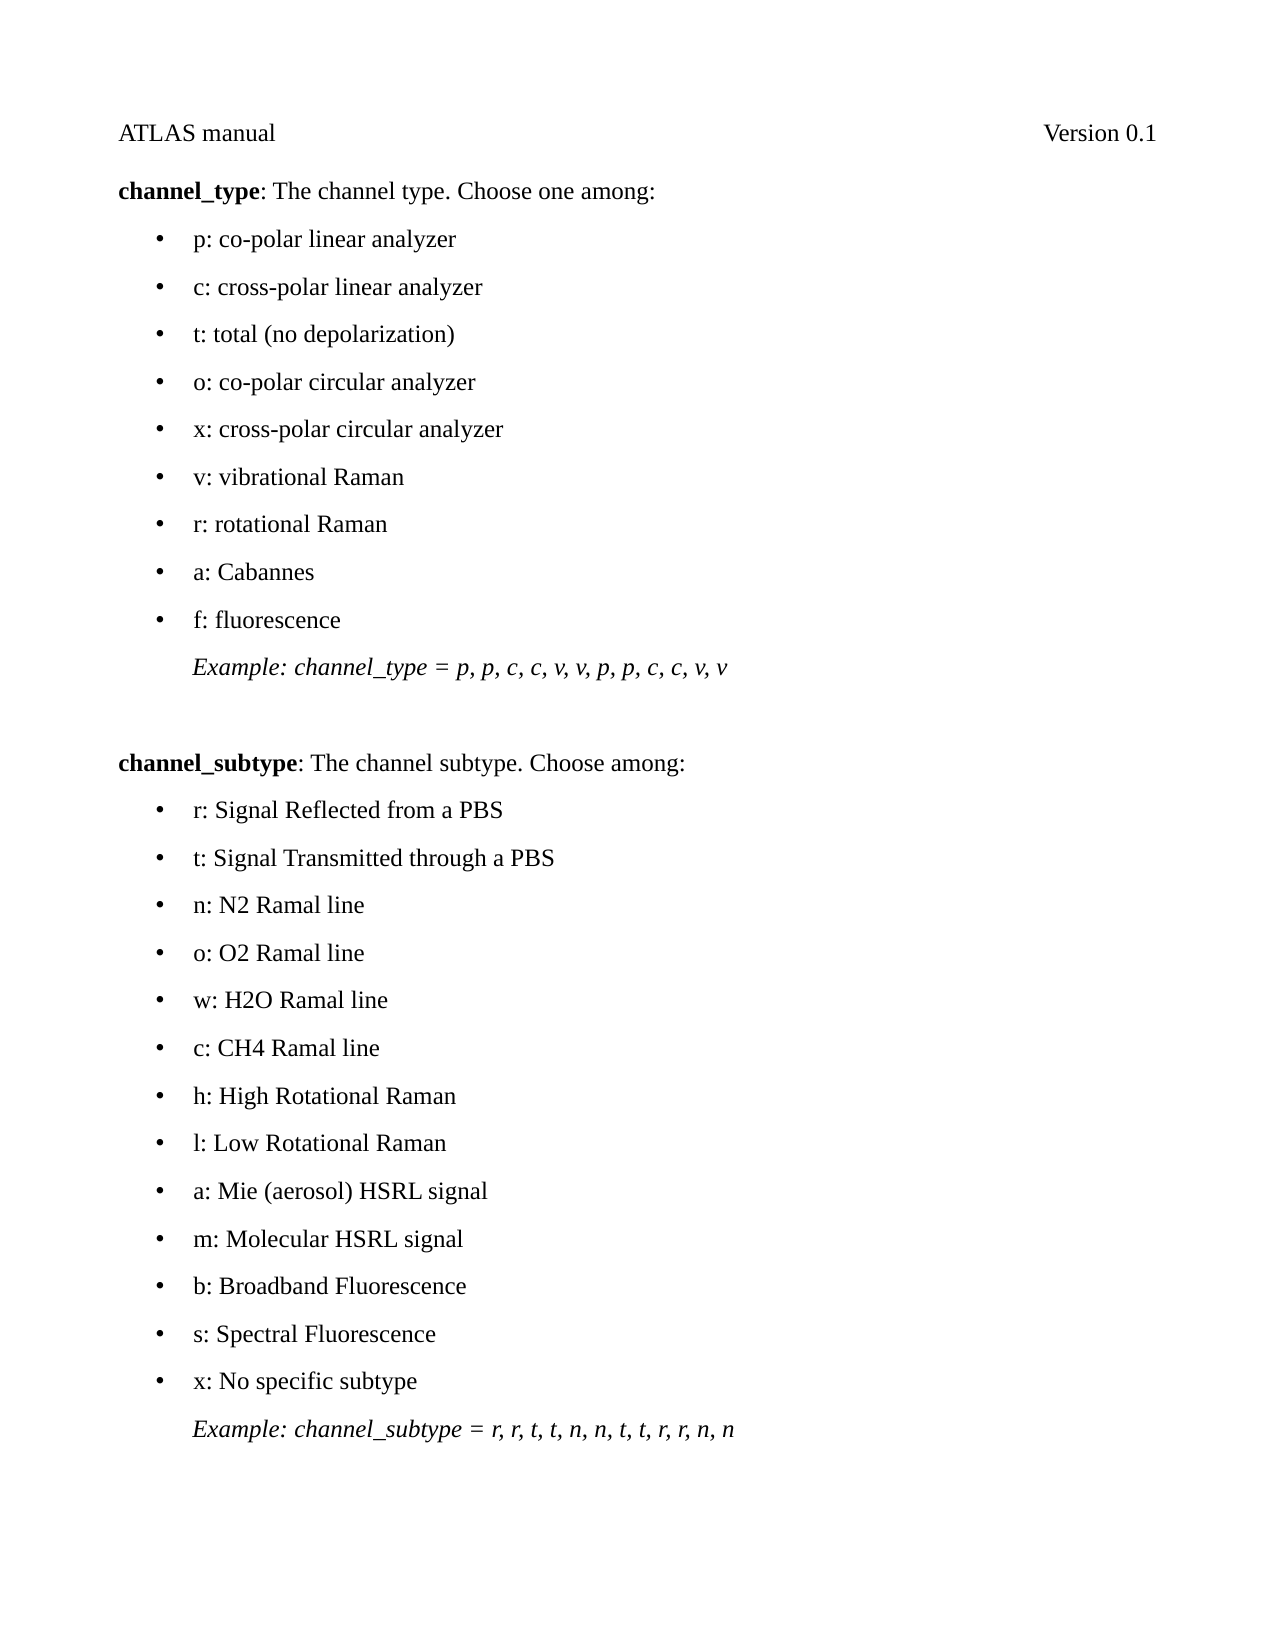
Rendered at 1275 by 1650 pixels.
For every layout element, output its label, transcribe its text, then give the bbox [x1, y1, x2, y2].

text channel_type: The channel type. Choose one among: [118, 176, 1157, 205]
list t: total (no depolarization) [156, 319, 1157, 348]
list h: High Rotational Raman [156, 1081, 1157, 1109]
list b: Broadband Fluorescence [156, 1271, 1157, 1300]
list a: Cabannes [156, 557, 1157, 586]
list a: Mie (aerosol) HSRL signal [156, 1176, 1157, 1205]
list c: CH4 Ramal line [156, 1033, 1157, 1062]
list x: No specific subtype [156, 1366, 1157, 1395]
list l: Low Rotational Raman [156, 1128, 1157, 1157]
list r: Signal Reflected from a PBS [156, 795, 1157, 824]
text Example: channel_subtype = r, r, t, t, n, n, t, t, r, r, n, n [118, 1414, 1157, 1443]
list m: Molecular HSRL signal [156, 1224, 1157, 1252]
list v: vibrational Raman [156, 462, 1157, 491]
list s: Spectral Fluorescence [156, 1319, 1157, 1348]
list t: Signal Transmitted through a PBS [156, 843, 1157, 872]
list c: cross-polar linear analyzer [156, 272, 1157, 300]
list p: co-polar linear analyzer [156, 224, 1157, 253]
list x: cross-polar circular analyzer [156, 414, 1157, 443]
list f: fluorescence [156, 605, 1157, 633]
text channel_subtype: The channel subtype. Choose among: [118, 748, 1157, 776]
list o: co-polar circular analyzer [156, 367, 1157, 396]
text Example: channel_type = p, p, c, c, v, v, p, p, c, c, v, v [118, 652, 1157, 681]
list w: H2O Ramal line [156, 986, 1157, 1014]
list r: rotational Raman [156, 509, 1157, 538]
list o: O2 Ramal line [156, 938, 1157, 967]
list n: N2 Ramal line [156, 890, 1157, 919]
